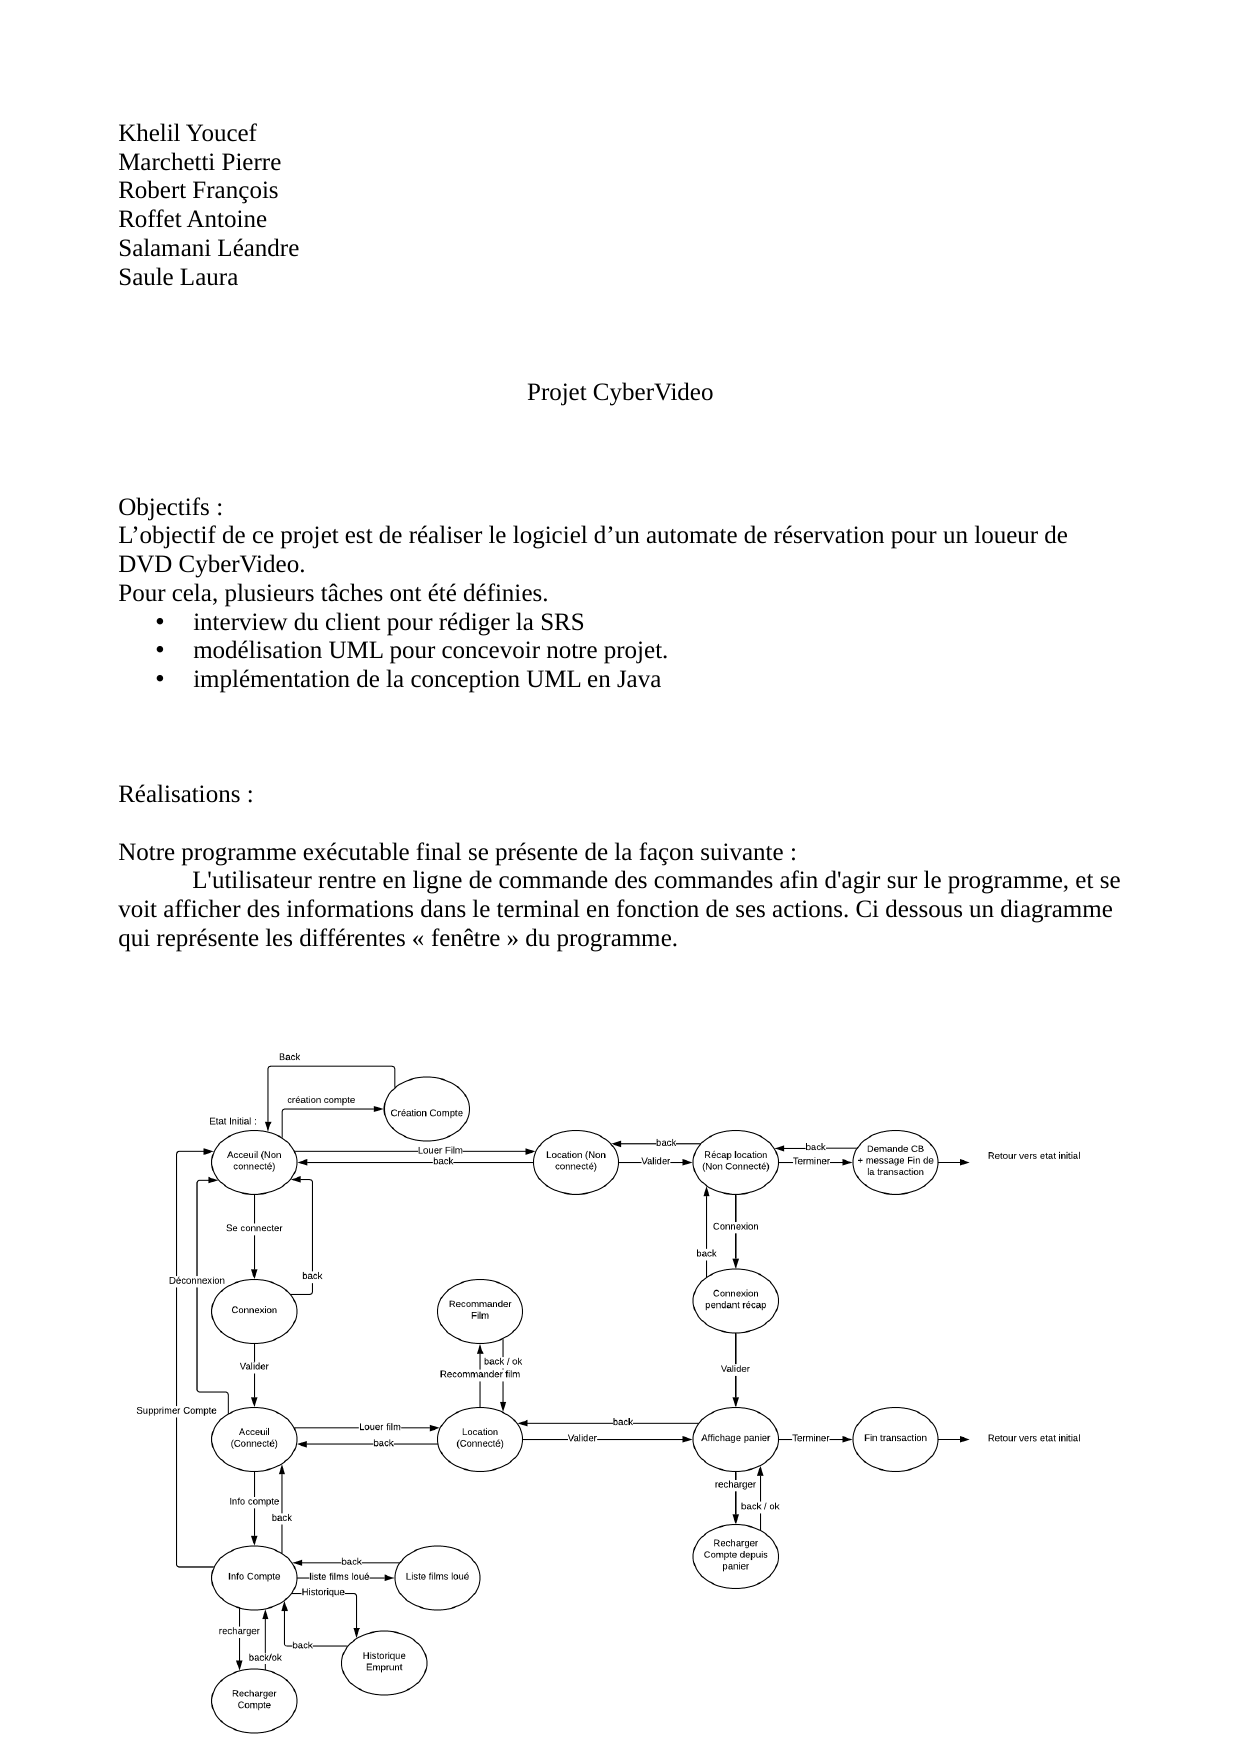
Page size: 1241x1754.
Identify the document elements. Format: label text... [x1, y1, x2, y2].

text Réalisations : [118, 779, 1122, 808]
text Roffet Antoine [118, 204, 1122, 233]
text Pour cela, plusieurs tâches ont été définies. [118, 578, 1122, 607]
text Projet CyberVideo [118, 377, 1122, 406]
list implémentation de la conception UML en Java [156, 664, 1122, 693]
text Saule Laura [118, 262, 1122, 291]
list modélisation UML pour concevoir notre projet. [156, 636, 1122, 664]
text Objectifs : [118, 492, 1122, 521]
picture [115, 1031, 1119, 1754]
text L’objectif de ce projet est de réaliser le logiciel d’un automate de réservation pour un loueur de DVD CyberVideo. [118, 521, 1122, 578]
text Notre programme exécutable final se présente de la façon suivante : [118, 837, 1122, 866]
text Khelil Youcef [118, 118, 1122, 147]
text Salamani Léandre [118, 233, 1122, 262]
text L'utilisateur rentre en ligne de commande des commandes afin d'agir sur le programme, et se voit afficher des informations dans le terminal en fonction de ses actions. Ci dessous un diagramme qui représente les différentes « fenêtre » du programme. [118, 866, 1122, 952]
list interview du client pour rédiger la SRS [156, 607, 1122, 636]
text Marchetti Pierre [118, 147, 1122, 176]
text Robert François [118, 176, 1122, 204]
